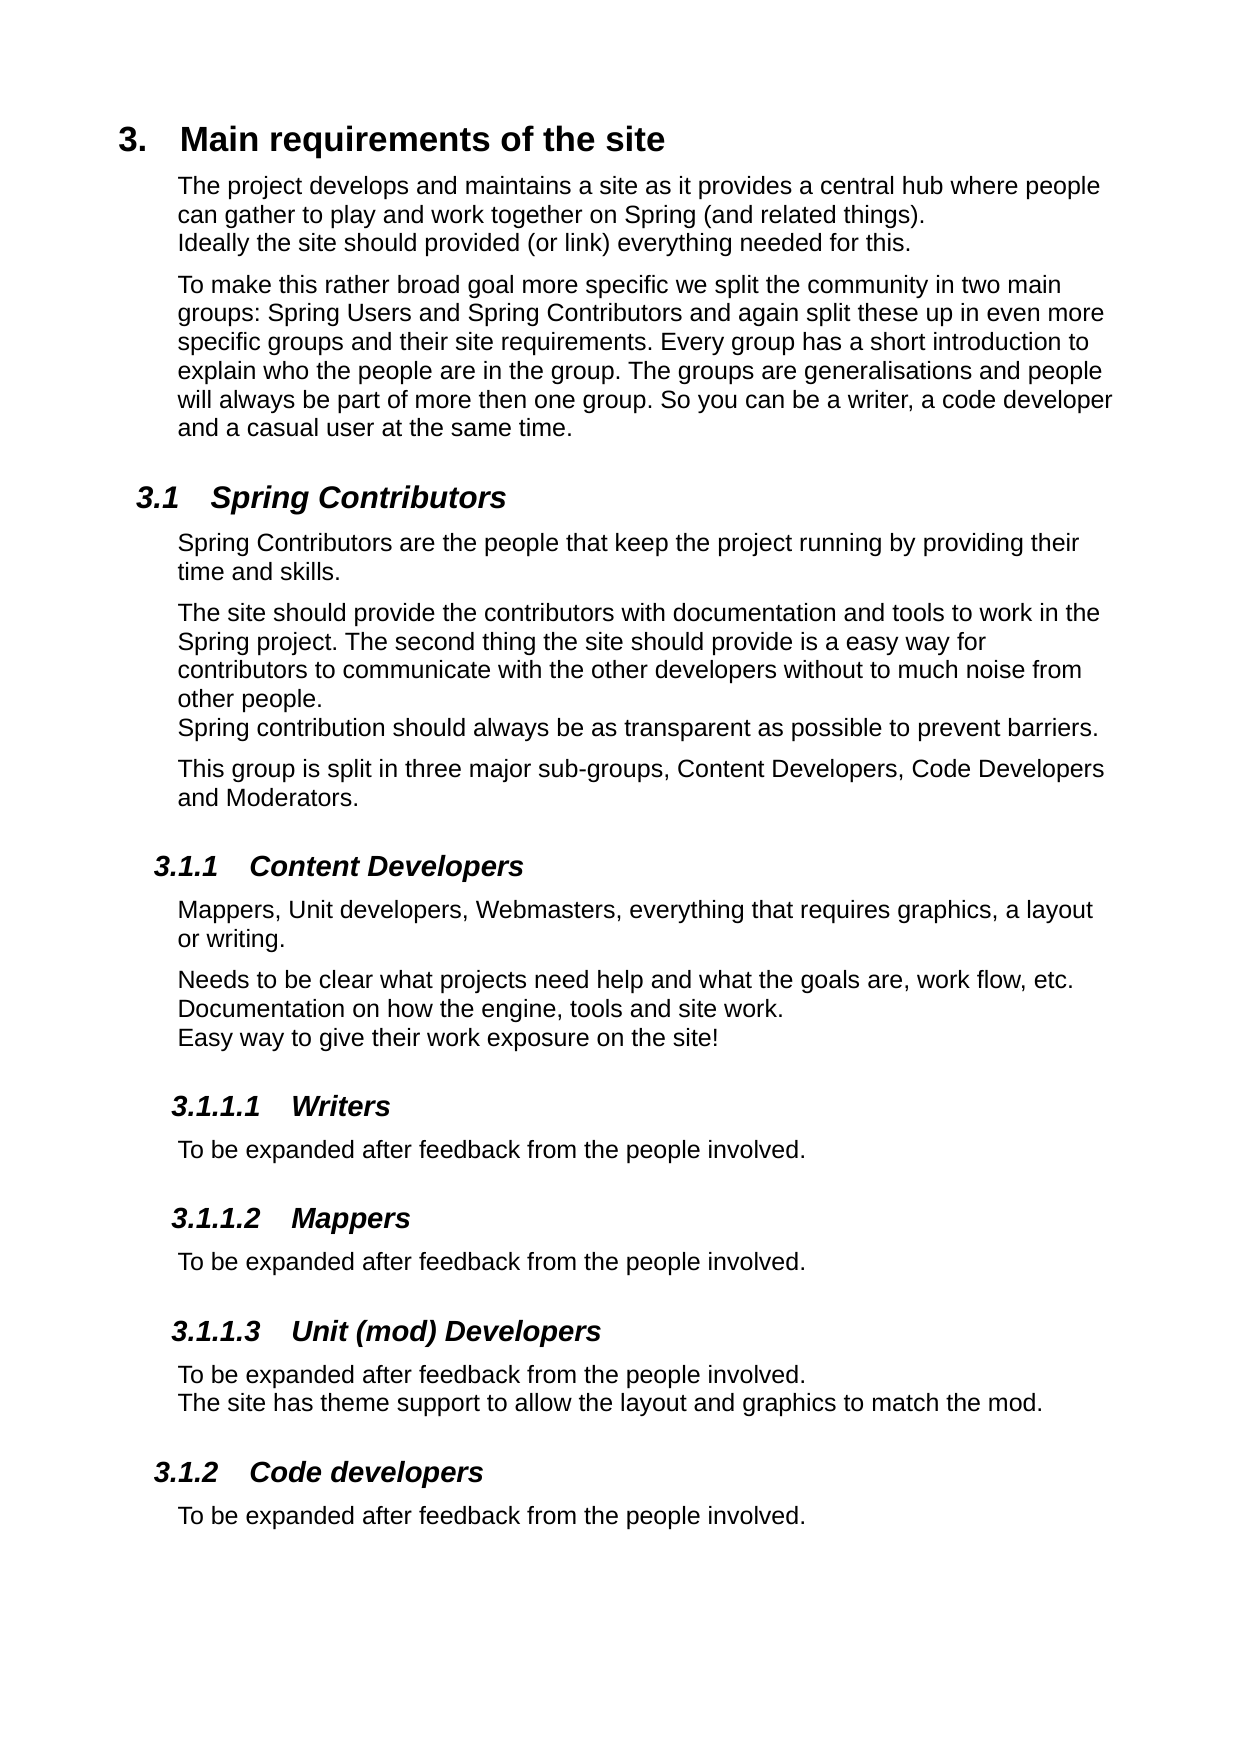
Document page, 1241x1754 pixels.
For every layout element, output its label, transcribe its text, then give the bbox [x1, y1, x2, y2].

text To be expanded after feedback from the people involved. The site has theme support to allow the layout and graphics to match the mod. [177, 1360, 1122, 1417]
subtitle Writers [145, 1089, 1122, 1123]
text To be expanded after feedback from the people involved. [177, 1247, 1122, 1276]
text Spring Contributors are the people that keep the project running by providing their time and skills. [177, 528, 1122, 586]
text To be expanded after feedback from the people involved. [177, 1501, 1122, 1529]
subtitle Code developers [136, 1455, 1122, 1488]
text This group is split in three major sub-groups, Content Developers, Code Developers and Moderators. [177, 754, 1122, 812]
text To make this rather broad goal more specific we split the community in two main groups: Spring Users and Spring Contributors and again split these up in even more specific groups and their site requirements. Every group has a short introduction to explain who the people are in the group. The groups are generalisations and people will always be part of more then one group. So you can be a writer, a code developer and a casual user at the same time. [177, 269, 1122, 442]
subtitle Content Developers [136, 849, 1122, 883]
text To be expanded after feedback from the people involved. [177, 1135, 1122, 1164]
text The site should provide the contributors with documentation and tools to work in the Spring project. The second thing the site should provide is a easy way for contributors to communicate with the other developers without to much noise from other people. Spring contribution should always be as transparent as possible to prevent barriers. [177, 598, 1122, 742]
text Mappers, Unit developers, Webmasters, everything that requires graphics, a layout or writing. [177, 895, 1122, 953]
text The project develops and maintains a site as it provides a central hub where people can gather to play and work together on Spring (and related things). Ideally the site should provided (or link) everything needed for this. [177, 171, 1122, 257]
subtitle Mappers [145, 1201, 1122, 1235]
subtitle Spring Contributors [127, 479, 1122, 516]
subtitle Main requirements of the site [118, 118, 1122, 158]
subtitle Unit (mod) Developers [145, 1314, 1122, 1347]
text Needs to be clear what projects need help and what the goals are, work flow, etc. Documentation on how the engine, tools and site work. Easy way to give their work exposure on the site! [177, 965, 1122, 1052]
